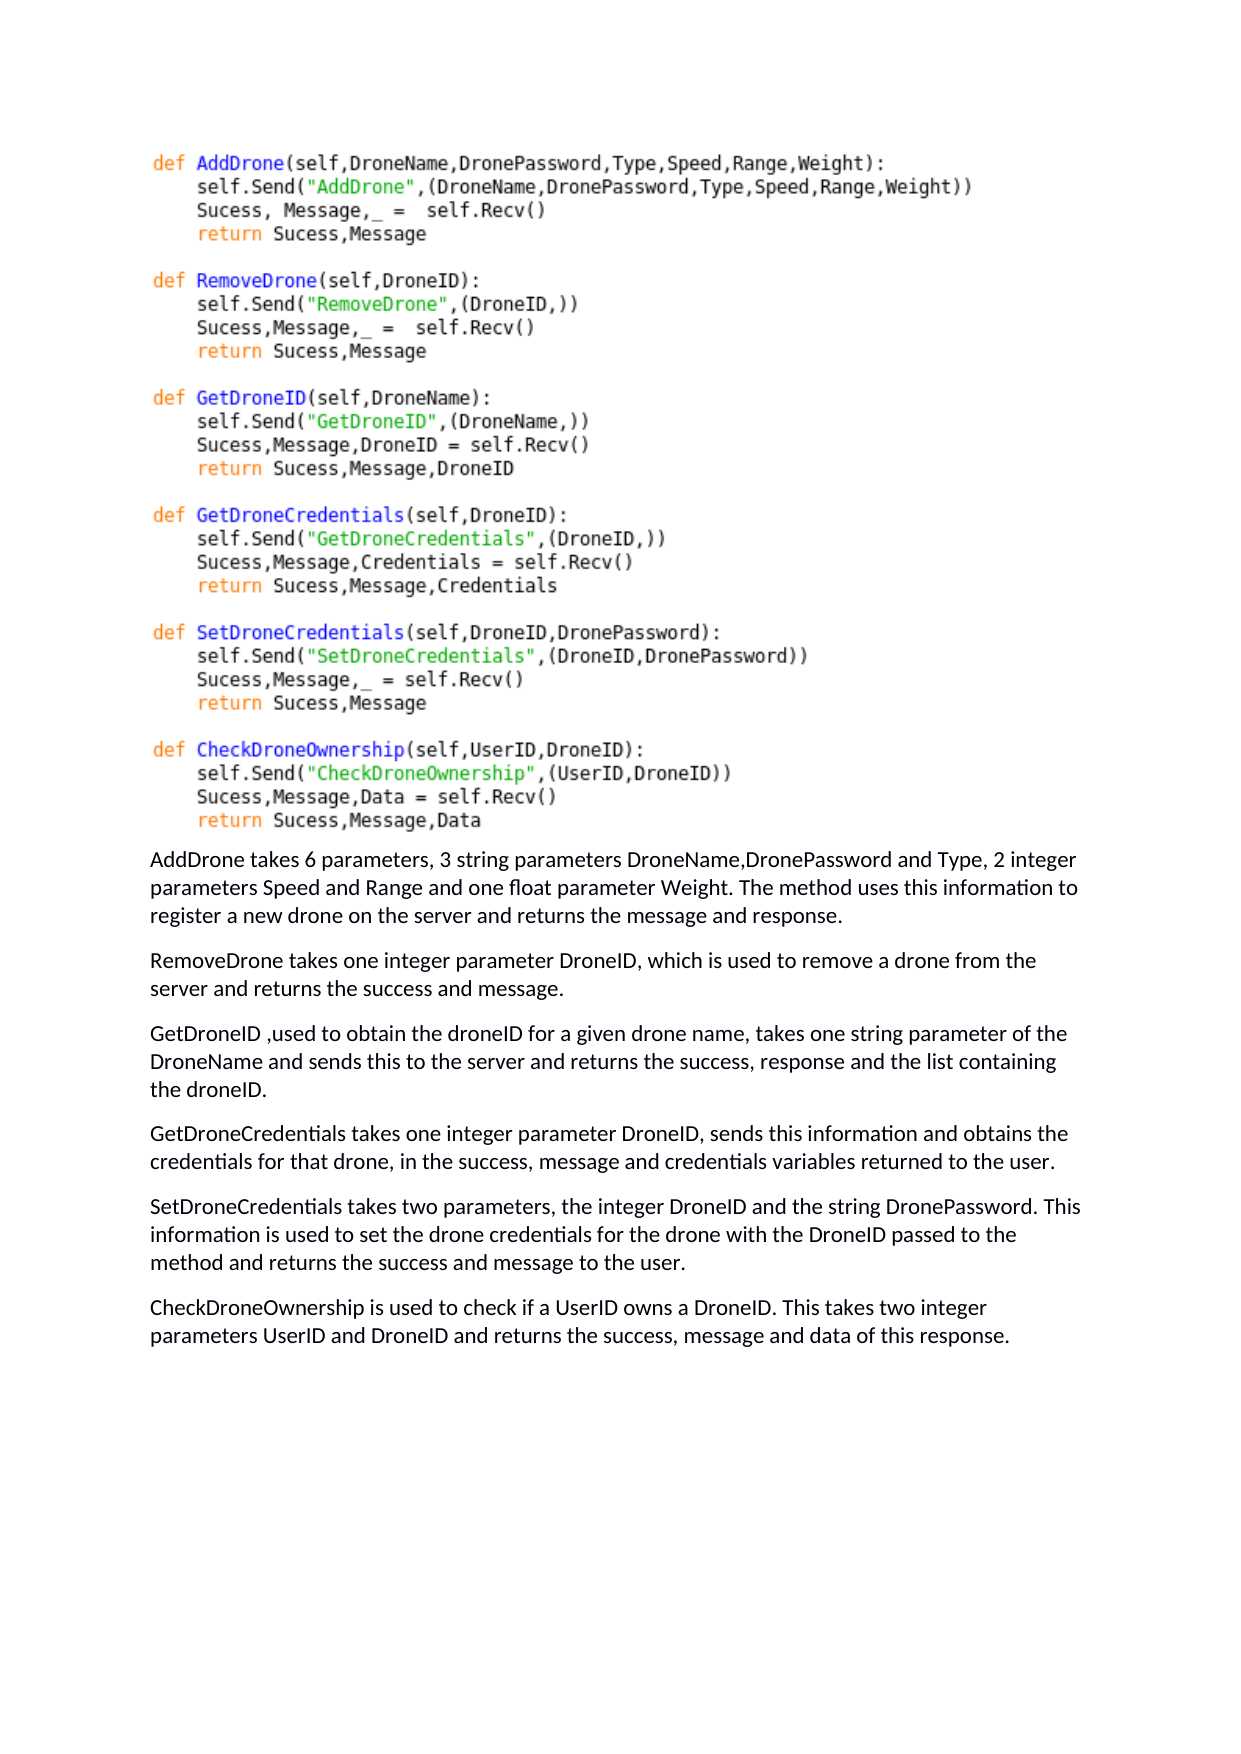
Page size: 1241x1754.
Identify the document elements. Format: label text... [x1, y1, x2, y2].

text RemoveDrone takes one integer parameter DroneID, which is used to remove a drone from the server and returns the success and message. [150, 946, 1090, 1002]
text GetDroneCredentials takes one integer parameter DroneID, sends this information and obtains the credentials for that drone, in the success, message and credentials variables returned to the user. [150, 1119, 1090, 1176]
picture [150, 150, 983, 846]
text AddDrone takes 6 parameters, 3 string parameters DroneName,DronePassword and Type, 2 integer parameters Speed and Range and one float parameter Weight. The method uses this information to register a new drone on the server and returns the message and response. [150, 150, 1090, 929]
text CheckDroneOwnership is used to check if a UserID owns a DroneID. This takes two integer parameters UserID and DroneID and returns the success, message and data of this response. [150, 1293, 1090, 1349]
text GetDroneID ,used to obtain the droneID for a given drone name, takes one string parameter of the DroneName and sends this to the server and returns the success, response and the list containing the droneID. [150, 1019, 1090, 1103]
text SetDroneCredentials takes two parameters, the integer DroneID and the string DronePassword. This information is used to set the drone credentials for the drone with the DroneID passed to the method and returns the success and message to the user. [150, 1192, 1090, 1276]
